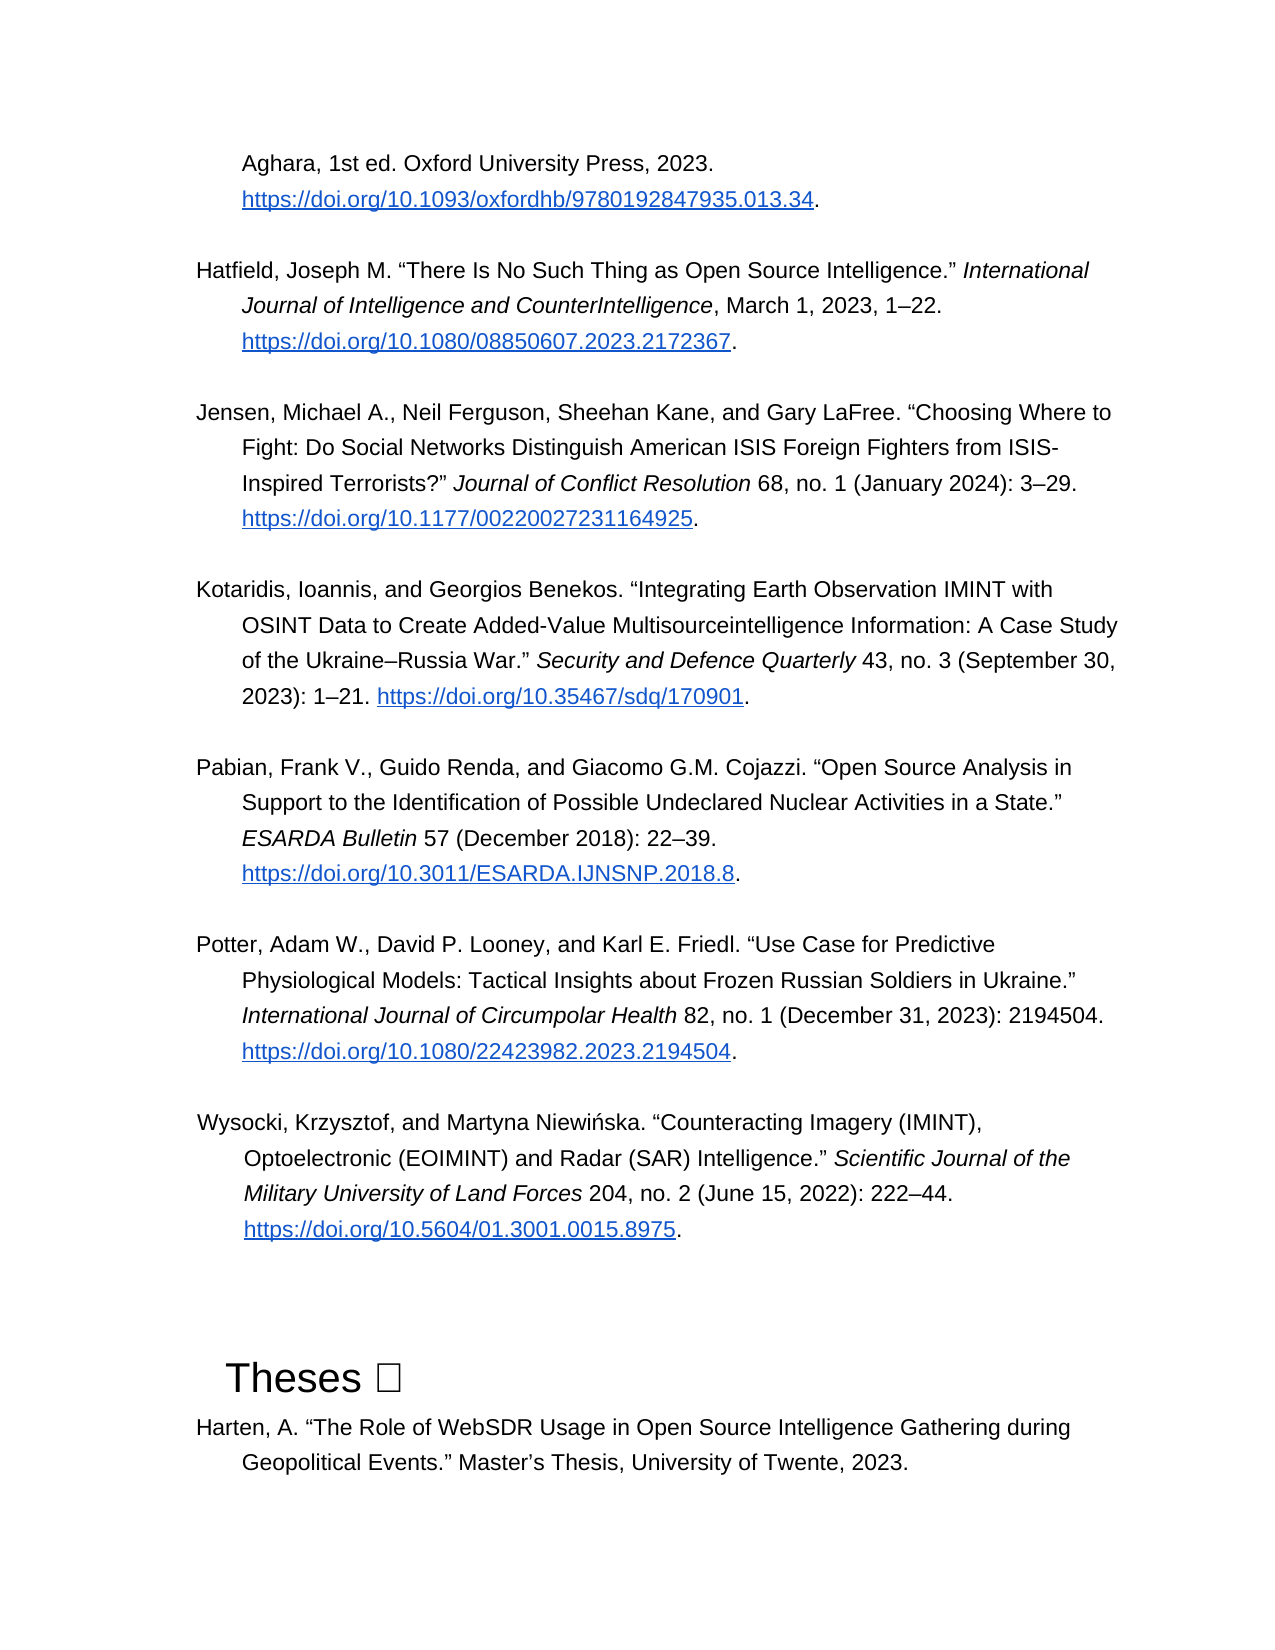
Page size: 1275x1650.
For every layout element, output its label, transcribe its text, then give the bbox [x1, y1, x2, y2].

text Harten, A. “The Role of WebSDR Usage in Open Source Intelligence Gathering during Geopolitical Events.” Master’s Thesis, University of Twente, 2023. [196, 1414, 1116, 1476]
text Aghara, 1st ed. Oxford University Press, 2023. https://doi.org/10.1093/oxfordhb/9780192847935.013.34. [196, 150, 1125, 212]
subtitle Theses 🔴 [225, 1353, 947, 1401]
text Wysocki, Krzysztof, and Martyna Niewińska. “Counteracting Imagery (IMINT), Optoelectronic (EOIMINT) and Radar (SAR) Intelligence.” Scientific Journal of the Military University of Land Forces 204, no. 2 (June 15, 2022): 222–44. https://doi.org/10.5604/01.3001.0015.8975. [197, 1109, 1125, 1242]
text Potter, Adam W., David P. Looney, and Karl E. Friedl. “Use Case for Predictive Physiological Models: Tactical Insights about Frozen Russian Soldiers in Ukraine.” International Journal of Circumpolar Health 82, no. 1 (December 31, 2023): 2194504. https://doi.org/10.1080/22423982.2023.2194504. [196, 931, 1125, 1064]
text Pabian, Frank V., Guido Renda, and Giacomo G.M. Cojazzi. “Open Source Analysis in Support to the Identification of Possible Undeclared Nuclear Activities in a State.” ESARDA Bulletin 57 (December 2018): 22–39. https://doi.org/10.3011/ESARDA.IJNSNP.2018.8. [196, 754, 1125, 887]
text Hatfield, Joseph M. “There Is No Such Thing as Open Source Intelligence.” International Journal of Intelligence and CounterIntelligence, March 1, 2023, 1–22. https://doi.org/10.1080/08850607.2023.2172367. [196, 257, 1125, 354]
text Jensen, Michael A., Neil Ferguson, Sheehan Kane, and Gary LaFree. “Choosing Where to Fight: Do Social Networks Distinguish American ISIS Foreign Fighters from ISIS-Inspired Terrorists?” Journal of Conflict Resolution 68, no. 1 (January 2024): 3–29. https://doi.org/10.1177/00220027231164925. [196, 399, 1125, 532]
text Kotaridis, Ioannis, and Georgios Benekos. “Integrating Earth Observation IMINT with OSINT Data to Create Added-Value Multisourceintelligence Information: A Case Study of the Ukraine–Russia War.” Security and Defence Quarterly 43, no. 3 (September 30, 2023): 1–21. https://doi.org/10.35467/sdq/170901. [196, 576, 1125, 709]
